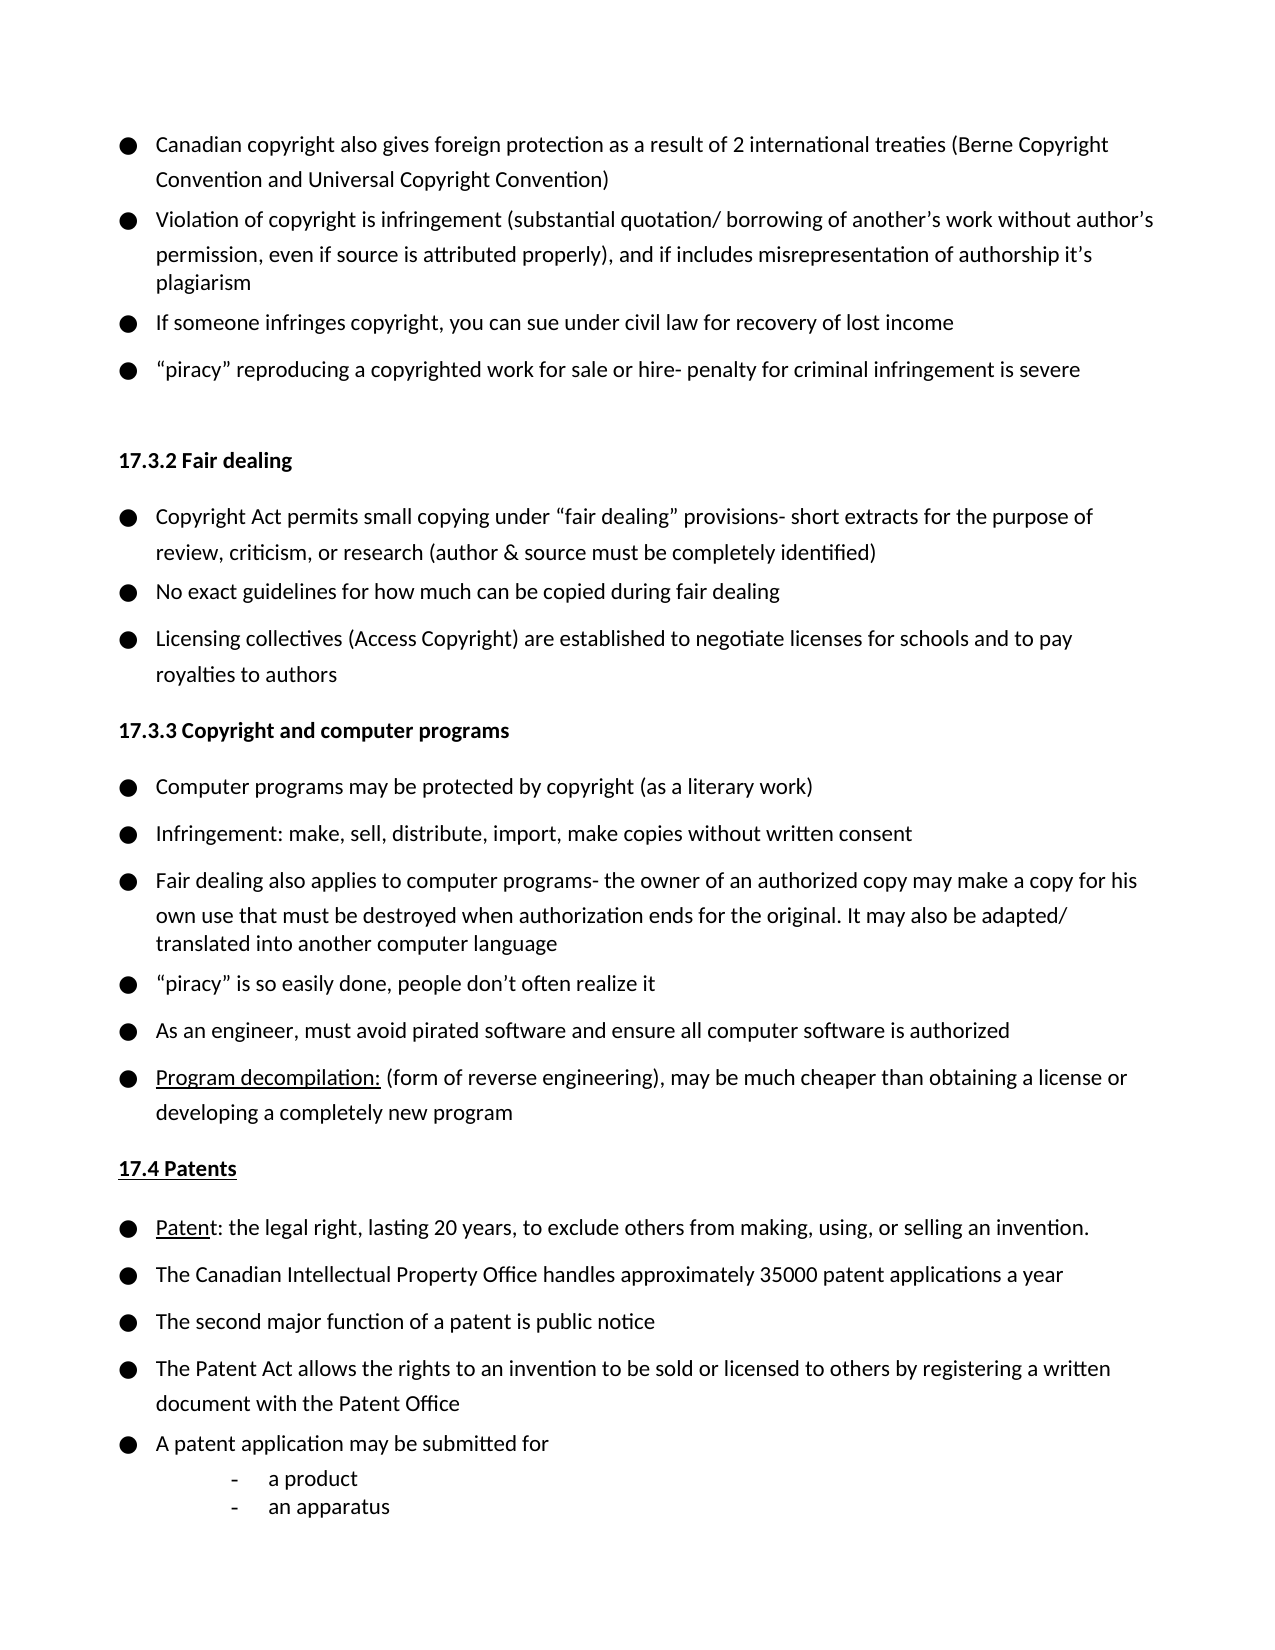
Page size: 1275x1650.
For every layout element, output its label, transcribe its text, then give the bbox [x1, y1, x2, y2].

list Violation of copyright is infringement (substantial quotation/ borrowing of another’s work without author’s permission, even if source is attributed properly), and if includes misrepresentation of authorship it’s plagiarism [118, 193, 1157, 296]
list The Patent Act allows the rights to an invention to be sold or licensed to others by registering a written document with the Patent Office [118, 1342, 1157, 1417]
list As an engineer, must avoid pirated software and ensure all computer software is authorized [118, 1004, 1157, 1051]
list The Canadian Intellectual Property Office handles approximately 35000 patent applications a year [118, 1248, 1157, 1295]
list The second major function of a patent is public notice [118, 1295, 1157, 1342]
list Fair dealing also applies to computer programs- the owner of an authorized copy may make a copy for his own use that must be destroyed when authorization ends for the original. It may also be adapted/ translated into another computer language [118, 854, 1157, 957]
list Licensing collectives (Access Copyright) are established to negotiate licenses for schools and to pay royalties to authors [118, 613, 1157, 688]
text 17.3.3 Copyright and computer programs [118, 716, 1157, 744]
list Program decompilation: (form of reverse engineering), may be much cheaper than obtaining a license or developing a completely new program [118, 1051, 1157, 1126]
list “piracy” is so easily done, people don’t often realize it [118, 957, 1157, 1004]
list If someone infringes copyright, you can sue under civil law for recovery of lost income [118, 296, 1157, 343]
text 17.4 Patents [118, 1154, 1157, 1182]
list an apparatus [231, 1492, 1157, 1520]
list Copyright Act permits small copying under “fair dealing” provisions- short extracts for the purpose of review, criticism, or research (author & source must be completely identified) [118, 491, 1157, 566]
list Patent: the legal right, lasting 20 years, to exclude others from making, using, or selling an invention. [118, 1201, 1157, 1248]
list No exact guidelines for how much can be copied during fair dealing [118, 566, 1157, 613]
list “piracy” reproducing a copyrighted work for sale or hire- penalty for criminal infringement is severe [118, 343, 1157, 390]
list Infringement: make, sell, distribute, import, make copies without written consent [118, 807, 1157, 854]
list a product [231, 1464, 1157, 1492]
list Computer programs may be protected by copyright (as a literary work) [118, 761, 1157, 807]
list A patent application may be submitted for [118, 1417, 1157, 1464]
list Canadian copyright also gives foreign protection as a result of 2 international treaties (Berne Copyright Convention and Universal Copyright Convention) [118, 118, 1157, 193]
text 17.3.2 Fair dealing [118, 446, 1157, 474]
